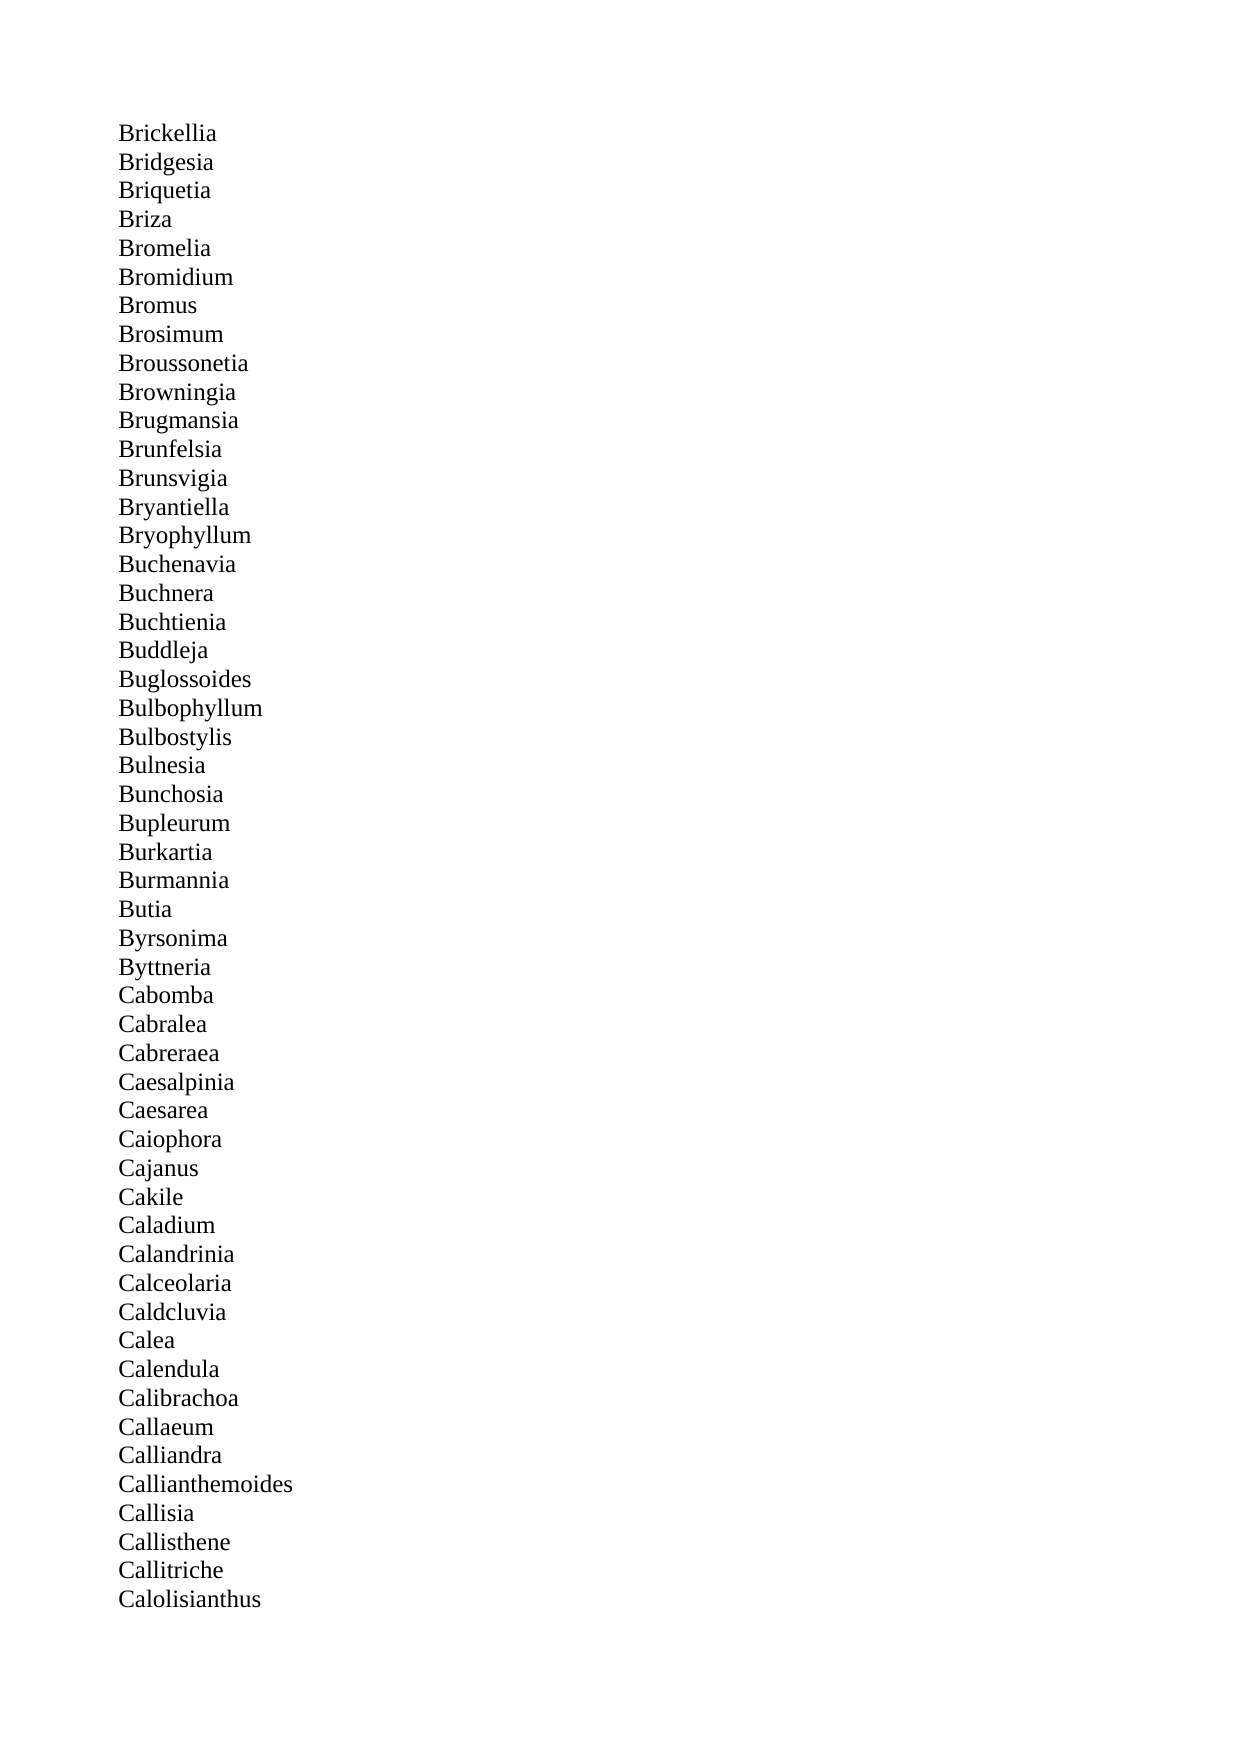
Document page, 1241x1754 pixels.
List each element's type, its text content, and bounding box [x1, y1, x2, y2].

text Brickellia Bridgesia Briquetia Briza Bromelia Bromidium Bromus Brosimum Broussonetia Browningia Brugmansia Brunfelsia Brunsvigia Bryantiella Bryophyllum Buchenavia Buchnera Buchtienia Buddleja Buglossoides Bulbophyllum Bulbostylis Bulnesia Bunchosia Bupleurum Burkartia Burmannia Butia Byrsonima Byttneria Cabomba Cabralea Cabreraea Caesalpinia Caesarea Caiophora Cajanus Cakile Caladium Calandrinia Calceolaria Caldcluvia Calea Calendula Calibrachoa Callaeum Calliandra Callianthemoides Callisia Callisthene Callitriche Calolisianthus [118, 118, 1122, 1613]
